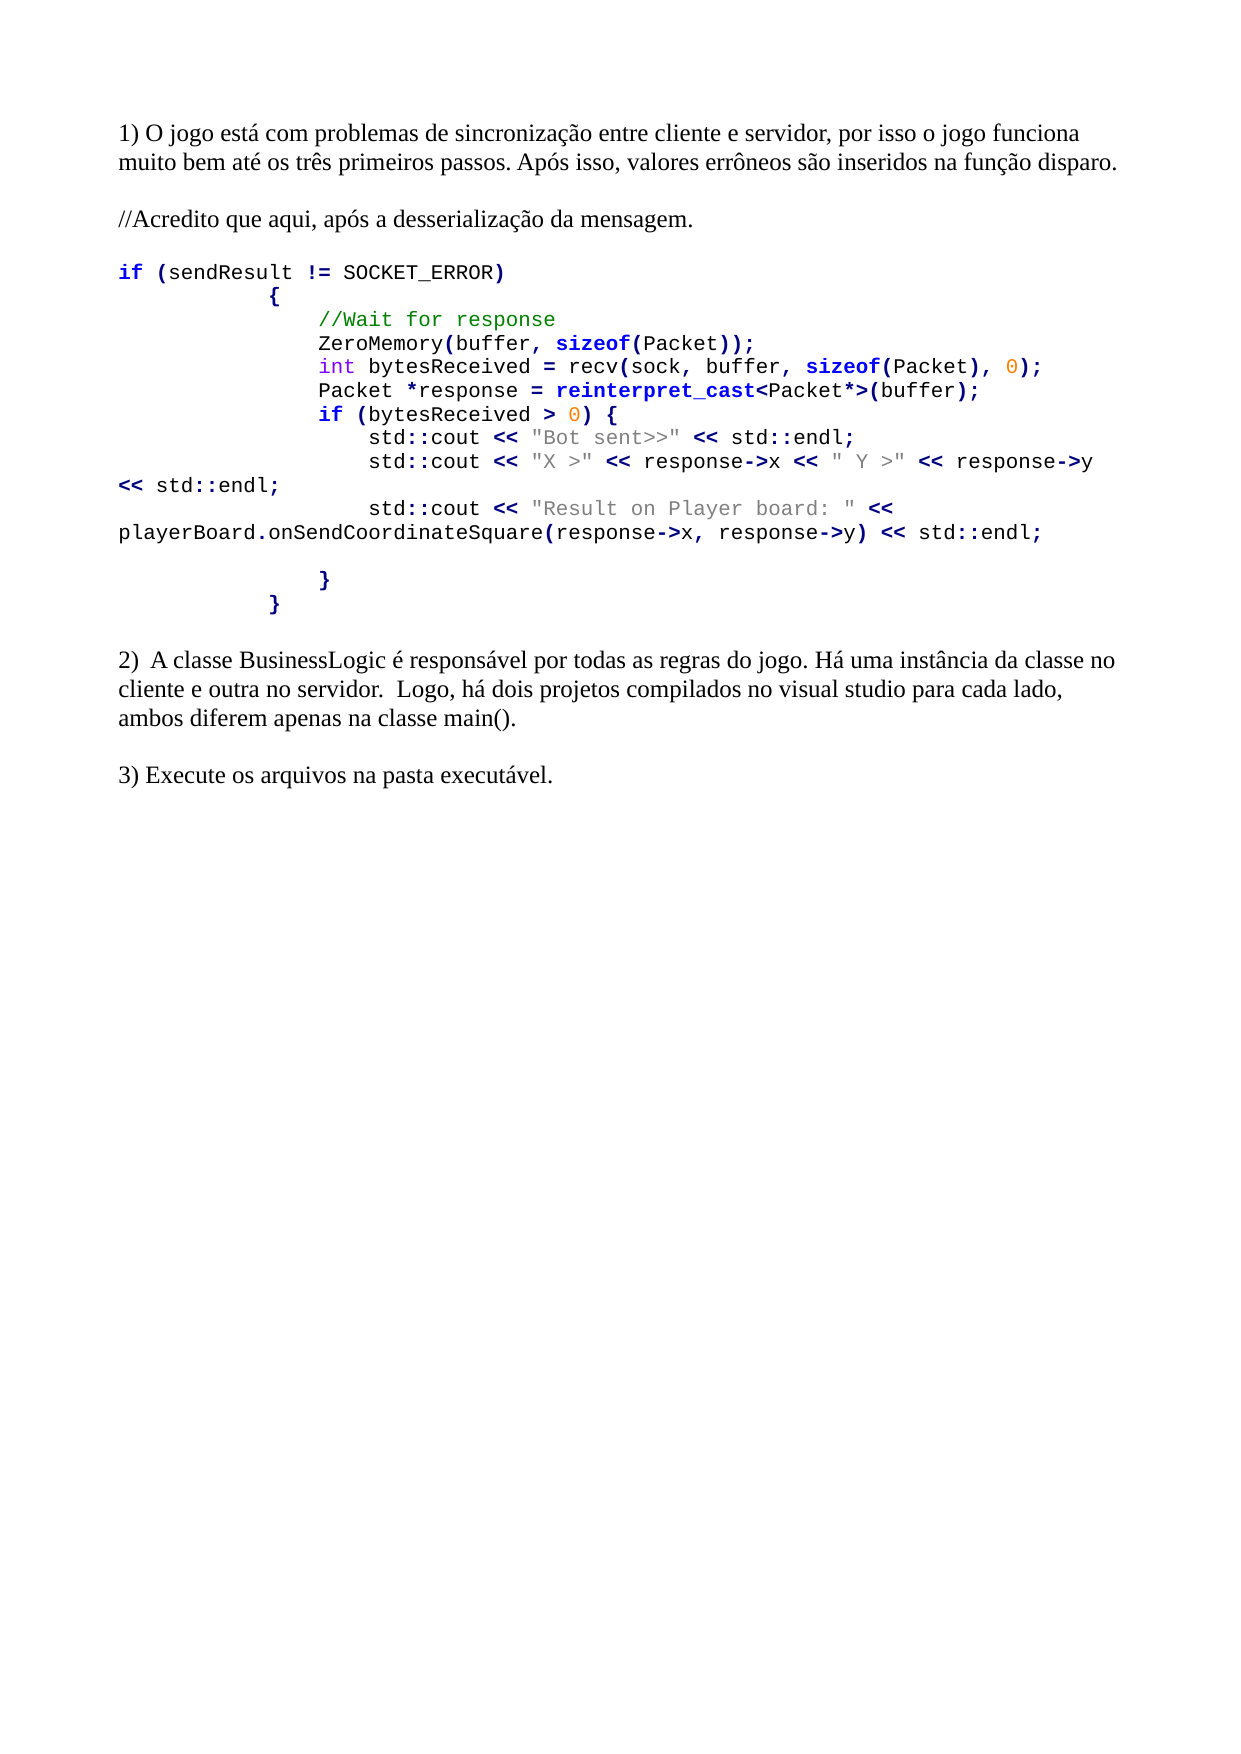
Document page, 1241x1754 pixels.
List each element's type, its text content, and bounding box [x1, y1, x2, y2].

text 1) O jogo está com problemas de sincronização entre cliente e servidor, por isso o jogo funciona muito bem até os três primeiros passos. Após isso, valores errôneos são inseridos na função disparo. [118, 118, 1122, 176]
text if (sendResult != SOCKET_ERROR) [118, 262, 1122, 286]
text } [118, 569, 1122, 593]
text std::cout << "Bot sent>>" << std::endl; [118, 427, 1122, 451]
text int bytesReceived = recv(sock, buffer, sizeof(Packet), 0); [118, 356, 1122, 380]
text } [118, 593, 1122, 617]
text 3) Execute os arquivos na pasta executável. [118, 760, 1122, 789]
text ZeroMemory(buffer, sizeof(Packet)); [118, 333, 1122, 356]
text { [118, 286, 1122, 309]
text std::cout << "Result on Player board: " << playerBoard.onSendCoordinateSquare(response->x, response->y) << std::endl; [118, 498, 1122, 546]
text 2) A classe BusinessLogic é responsável por todas as regras do jogo. Há uma instância da classe no cliente e outra no servidor. Logo, há dois projetos compilados no visual studio para cada lado, ambos diferem apenas na classe main(). [118, 645, 1122, 732]
text if (bytesReceived > 0) { [118, 404, 1122, 427]
text //Acredito que aqui, após a desserialização da mensagem. [118, 204, 1122, 233]
text //Wait for response [118, 309, 1122, 333]
text std::cout << "X >" << response->x << " Y >" << response->y << std::endl; [118, 451, 1122, 498]
text Packet *response = reinterpret_cast<Packet*>(buffer); [118, 380, 1122, 404]
